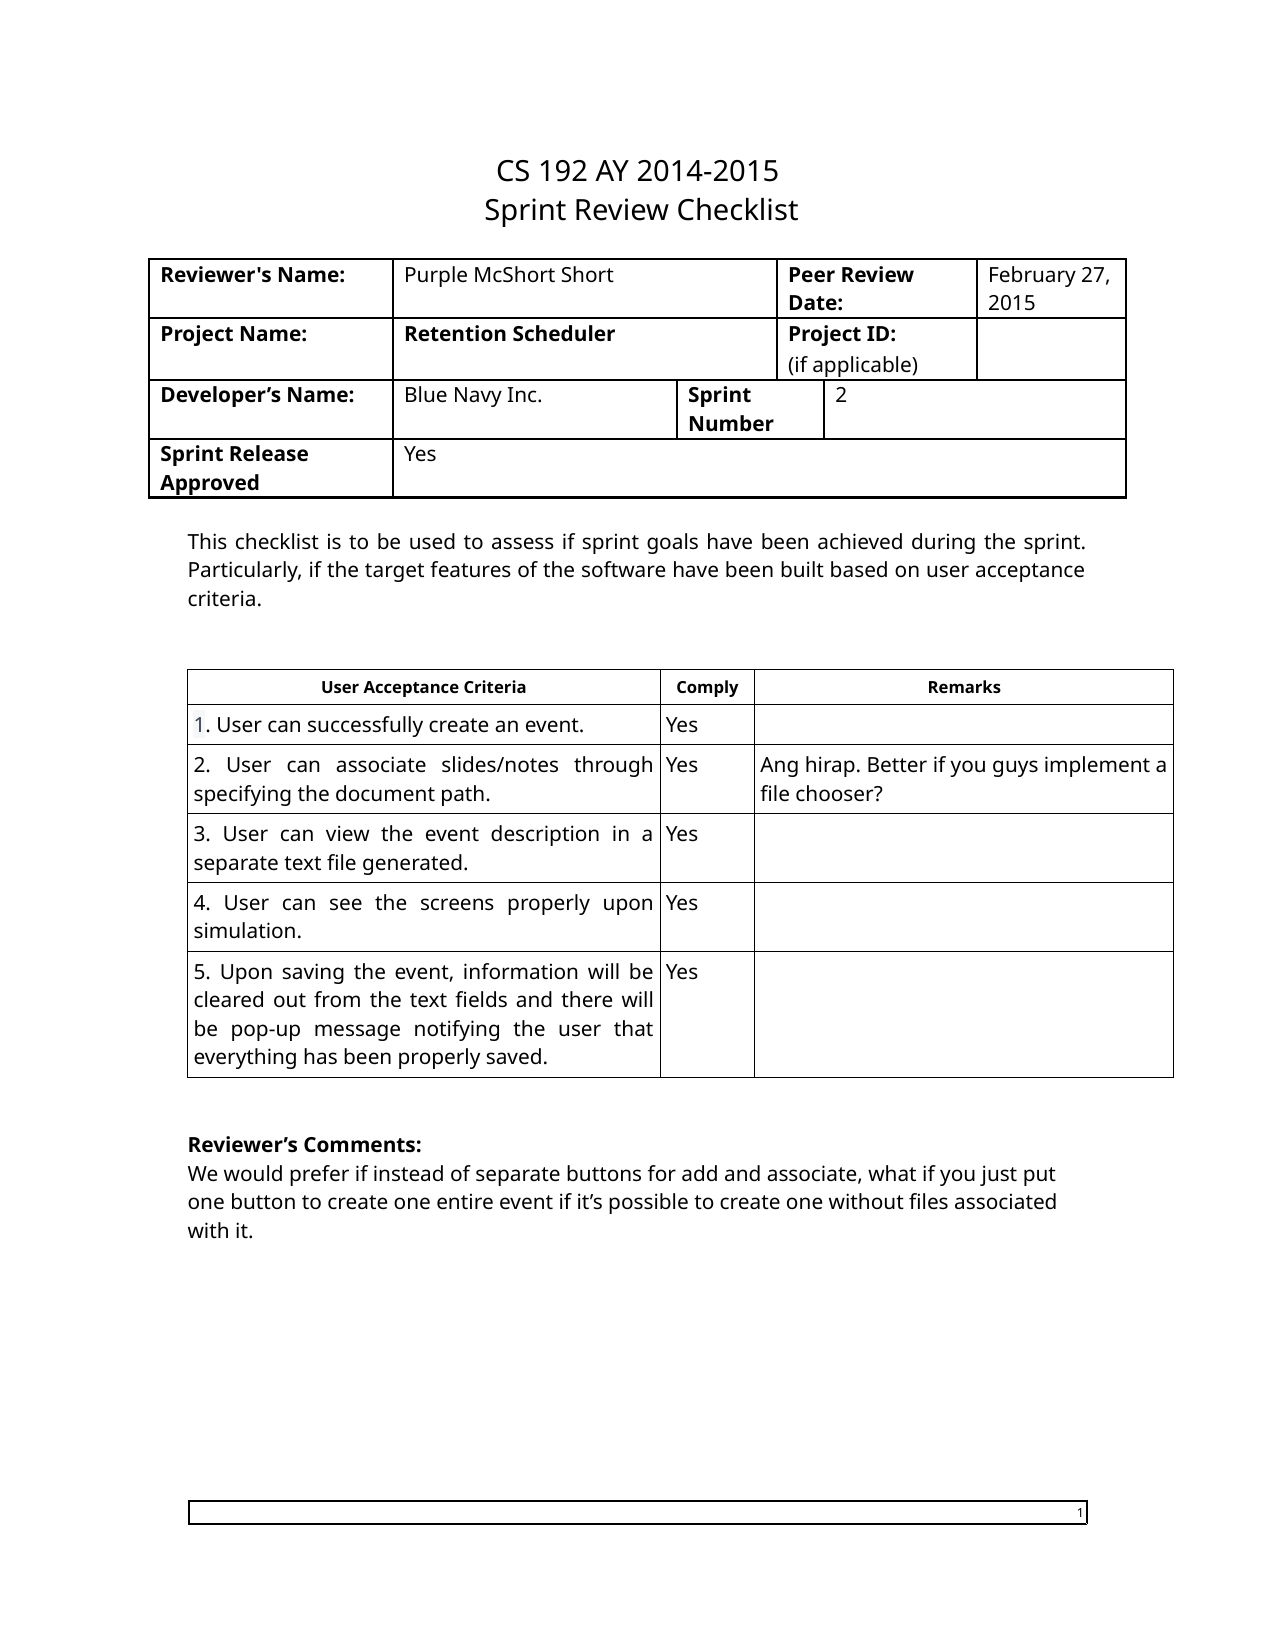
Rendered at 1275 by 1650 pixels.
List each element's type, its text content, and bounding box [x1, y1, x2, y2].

table_cell 1. User can successfully create an event. [188, 705, 660, 744]
table_cell Developer’s Name: [150, 381, 392, 437]
table_cell Yes [661, 745, 754, 813]
table_cell [978, 319, 1125, 378]
table_header Purple McShort Short [394, 260, 776, 317]
table_header Comply [661, 670, 754, 704]
table_cell Project Name: [150, 319, 392, 378]
table_cell Sprint Number [678, 381, 823, 437]
table_cell 4. User can see the screens properly upon simulation. [188, 883, 660, 951]
table_cell Retention Scheduler [394, 319, 776, 378]
table_cell 2 [825, 381, 1125, 437]
text CS 192 AY 2014-2015 [187, 150, 1087, 190]
table_cell Ang hirap. Better if you guys implement a file chooser? [755, 745, 1173, 813]
table_cell 5. Upon saving the event, information will be cleared out from the text fields and there will be pop-up message notifying the user that everything has been properly saved. [188, 952, 660, 1077]
table_cell Yes [394, 440, 1125, 496]
text This checklist is to be used to assess if sprint goals have been achieved during the sprint. Particularly, if the target features of the software have been built based on user acceptance criteria. [187, 527, 1087, 612]
table_cell 3. User can view the event description in a separate text file generated. [188, 814, 660, 882]
table_cell Yes [661, 705, 754, 744]
table_header Peer Review Date: [778, 260, 976, 317]
text Sprint Review Checklist [187, 190, 1087, 229]
table_cell Blue Navy Inc. [394, 381, 676, 437]
table_cell Sprint Release Approved [150, 440, 392, 496]
table_cell [755, 814, 1173, 882]
table_cell [755, 705, 1173, 744]
table_cell [755, 883, 1173, 951]
table_cell Yes [661, 952, 754, 1077]
table_header User Acceptance Criteria [188, 670, 660, 704]
table_header Remarks [755, 670, 1173, 704]
subtitle Reviewer’s Comments: We would prefer if instead of separate buttons for add and associate, what if you just put one button to create one entire event if it’s possible to create one without files associated with it. [187, 1131, 1087, 1244]
table_cell Yes [661, 883, 754, 951]
table_cell (if applicable) [778, 348, 976, 378]
table_cell Project ID: [778, 319, 976, 348]
table_cell 2. User can associate slides/notes through specifying the document path. [188, 745, 660, 813]
table_cell Yes [661, 814, 754, 882]
table_header Reviewer's Name: [150, 260, 392, 317]
table_header February 27, 2015 [978, 260, 1125, 317]
table_cell [755, 952, 1173, 1077]
